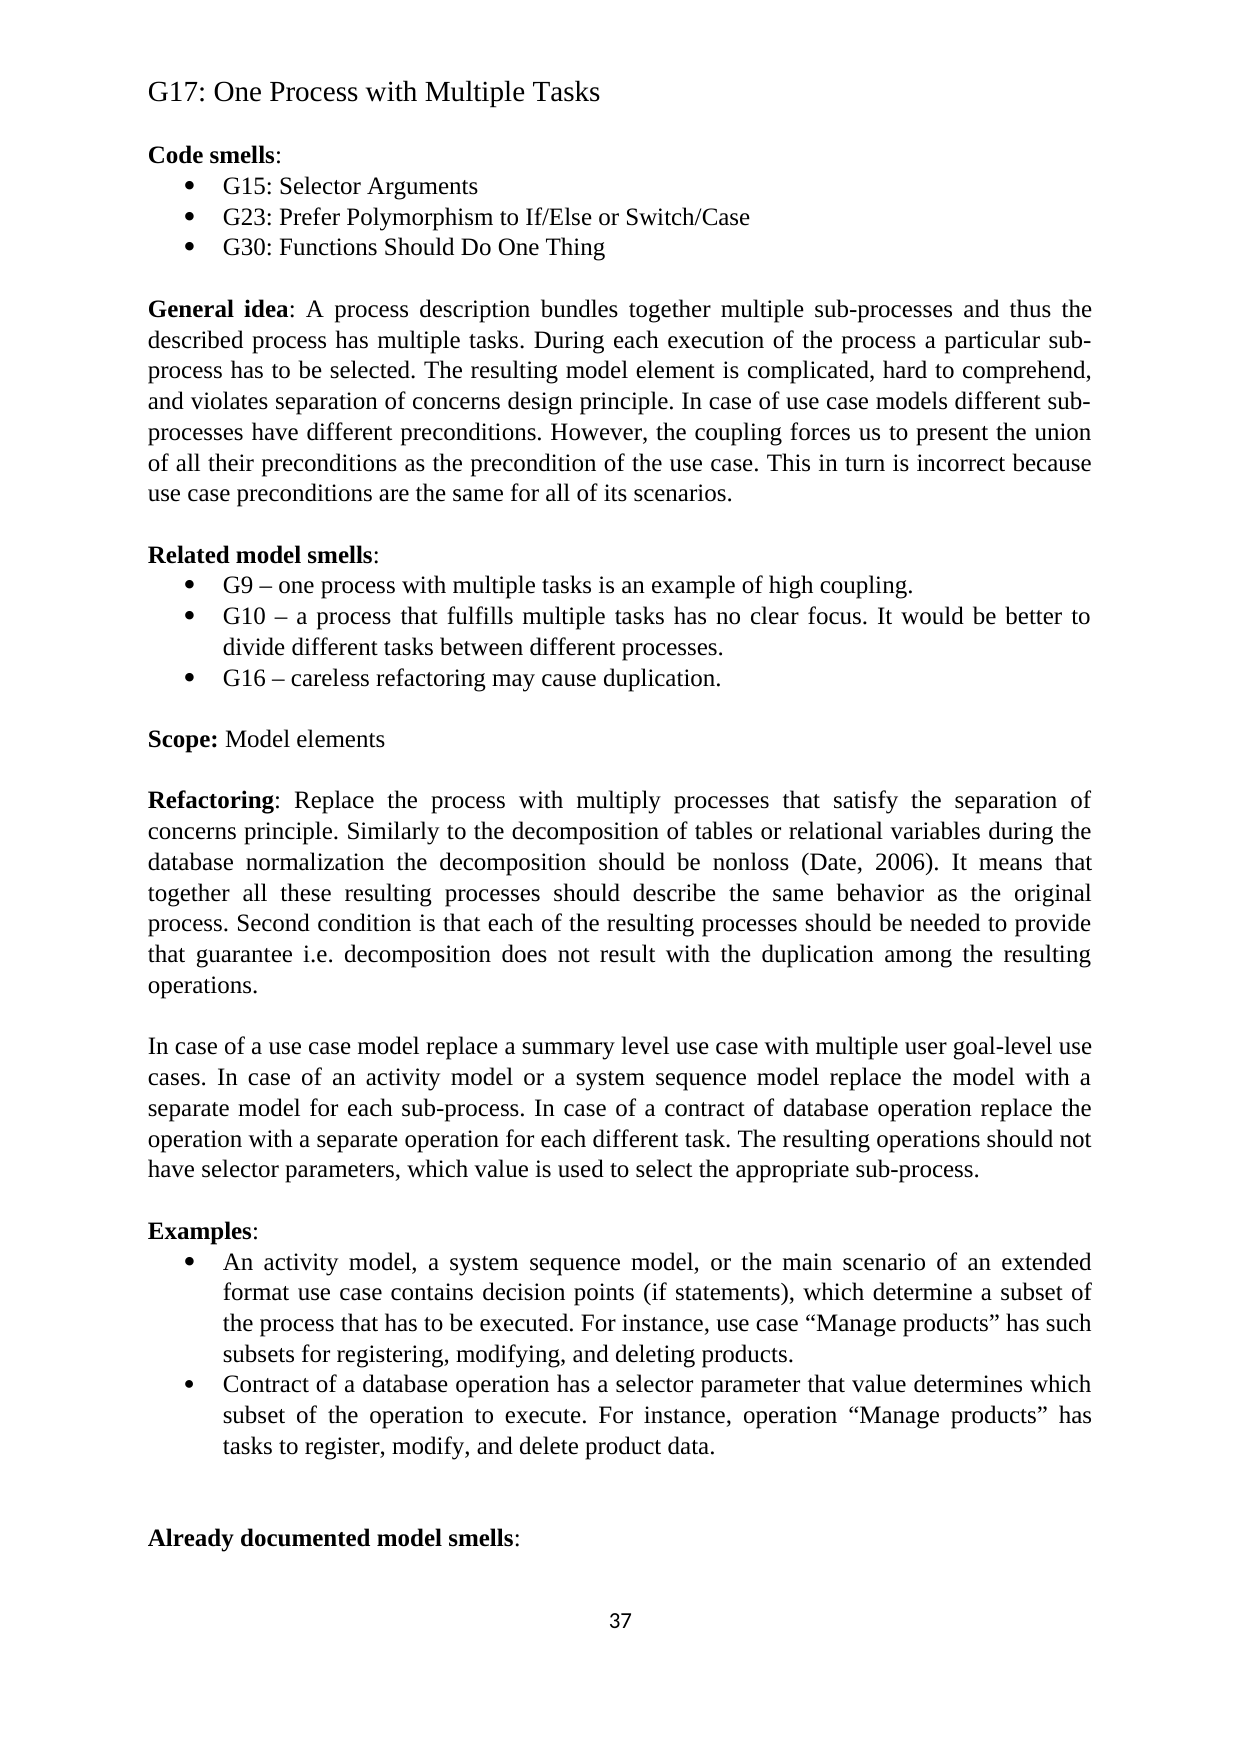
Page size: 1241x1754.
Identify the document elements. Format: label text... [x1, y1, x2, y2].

list G15: Selector Arguments [185, 171, 1093, 200]
list G9 – one process with multiple tasks is an example of high coupling. [185, 571, 1093, 599]
text Examples: [148, 1216, 1093, 1244]
text Code smells: [148, 140, 1093, 169]
list G30: Functions Should Do One Thing [185, 232, 1093, 261]
text In case of a use case model replace a summary level use case with multiple user goal-level use cases. In case of an activity model or a system sequence model replace the model with a separate model for each sub-process. In case of a contract of database operation replace the operation with a separate operation for each different task. The resulting operations should not have selector parameters, which value is used to select the appropriate sub-process. [148, 1031, 1093, 1183]
text General idea: A process description bundles together multiple sub-processes and thus the described process has multiple tasks. During each execution of the process a particular sub-process has to be selected. The resulting model element is complicated, hard to comprehend, and violates separation of concerns design principle. In case of use case models different sub-processes have different preconditions. However, the coupling forces us to present the union of all their preconditions as the precondition of the use case. This in turn is incorrect because use case preconditions are the same for all of its scenarios. [148, 294, 1093, 507]
list G10 – a process that fulfills multiple tasks has no clear focus. It would be better to divide different tasks between different processes. [185, 601, 1093, 661]
list Contract of a database operation has a selector parameter that value determines which subset of the operation to execute. For instance, operation “Manage products” has tasks to register, modify, and delete product data. [185, 1369, 1093, 1460]
text Already documented model smells: [148, 1523, 1093, 1552]
list An activity model, a system sequence model, or the main scenario of an extended format use case contains decision points (if statements), which determine a subset of the process that has to be executed. For instance, use case “Manage products” has such subsets for registering, modifying, and deleting products. [185, 1247, 1093, 1367]
subtitle G17: One Process with Multiple Tasks [148, 74, 1093, 107]
text Refactoring: Replace the process with multiply processes that satisfy the separation of concerns principle. Similarly to the decomposition of tables or relational variables during the database normalization the decomposition should be nonloss (Date, 2006). It means that together all these resulting processes should describe the same behavior as the original process. Second condition is that each of the resulting processes should be needed to provide that guarantee i.e. decomposition does not result with the duplication among the resulting operations. [148, 786, 1093, 999]
list G23: Prefer Polymorphism to If/Else or Switch/Case [185, 202, 1093, 231]
text Related model smells: [148, 540, 1093, 568]
list G16 – careless refactoring may cause duplication. [185, 663, 1093, 691]
text Scope: Model elements [148, 724, 1093, 753]
